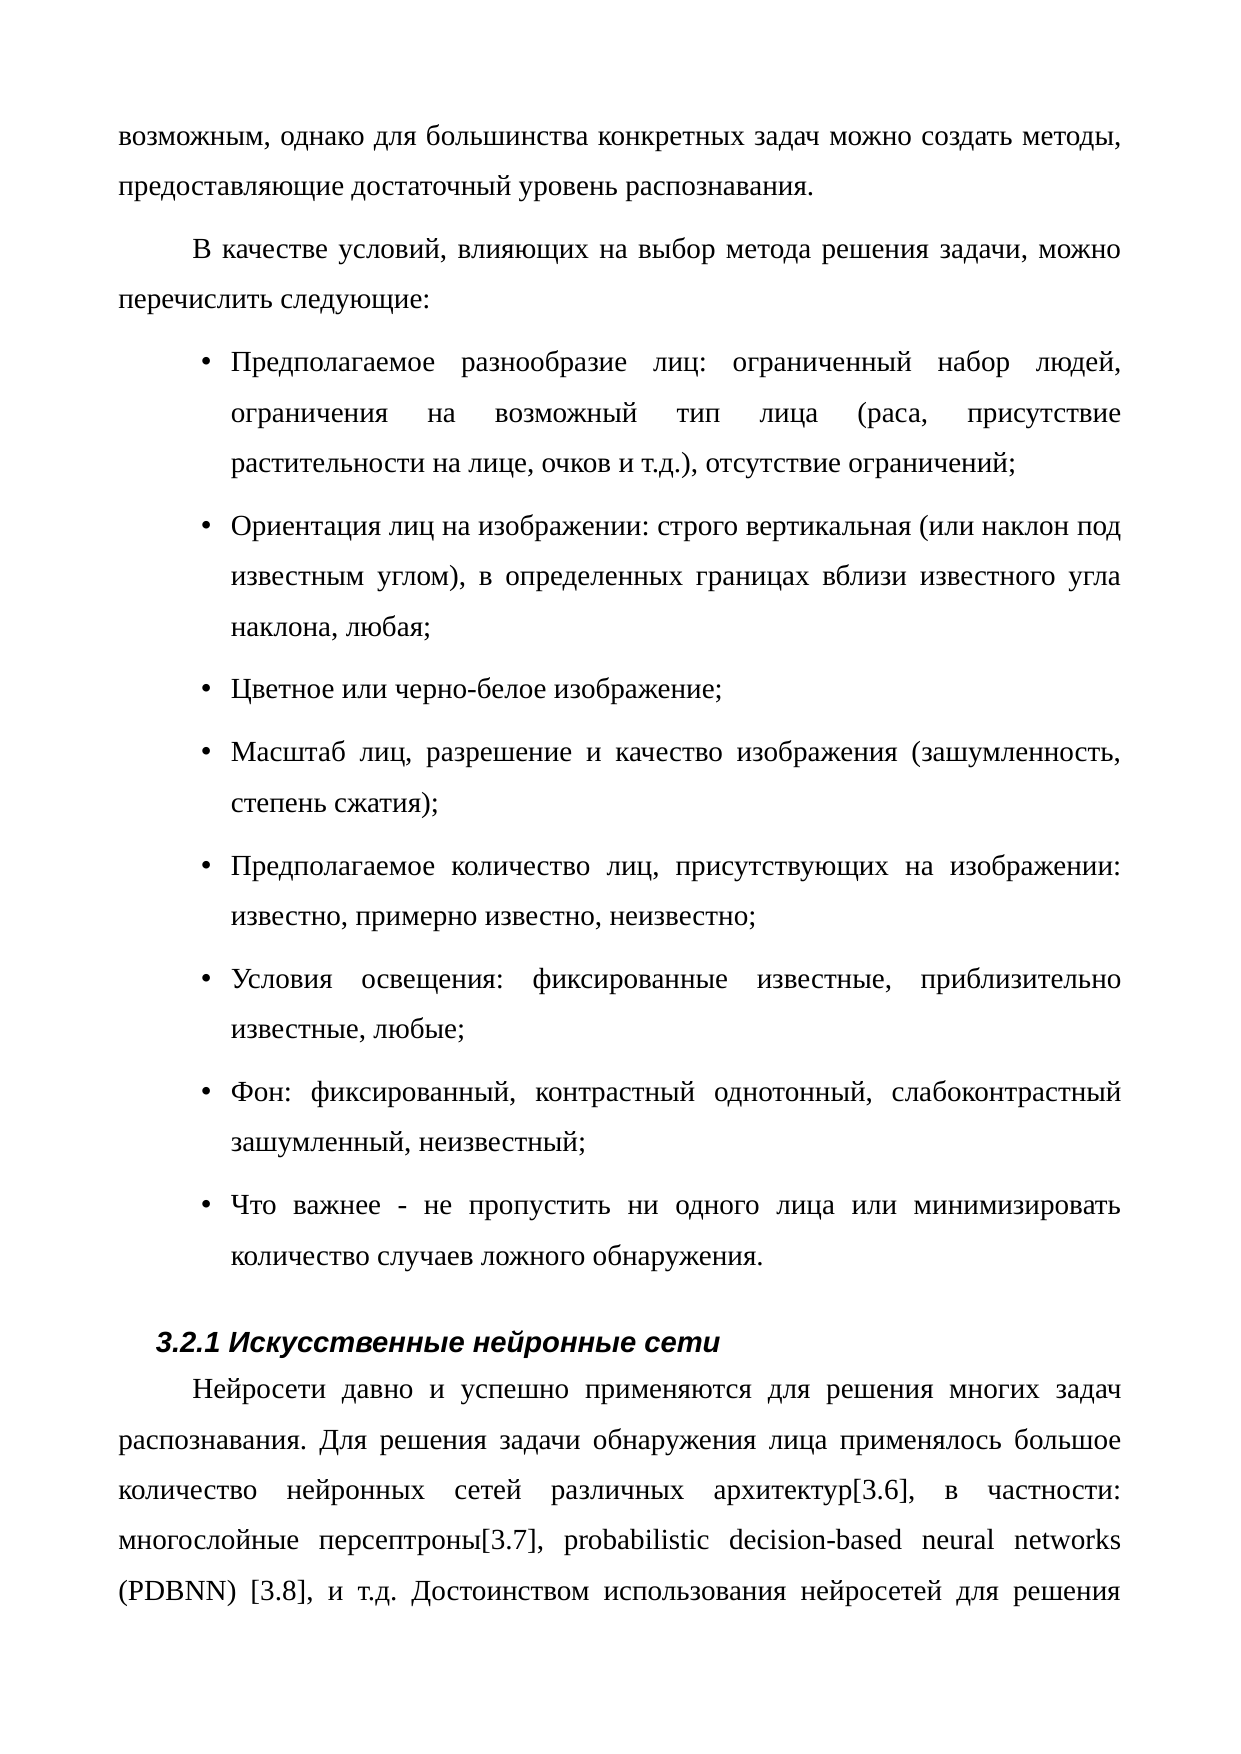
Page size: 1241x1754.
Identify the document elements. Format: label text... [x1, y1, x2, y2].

list Условия освещения: фиксированные известные, приблизительно известные, любые; [201, 961, 1122, 1045]
list Предполагаемое разнообразие лиц: ограниченный набор людей, ограничения на возможный тип лица (раса, присутствие растительности на лице, очков и т.д.), отсутствие ограничений; [201, 344, 1122, 479]
text возможным, однако для большинства конкретных задач можно создать методы, предоставляющие достаточный уровень распознавания. [118, 118, 1122, 202]
list Предполагаемое количество лиц, присутствующих на изображении: известно, примерно известно, неизвестно; [201, 848, 1122, 932]
list Ориентация лиц на изображении: строго вертикальная (или наклон под известным углом), в определенных границах вблизи известного угла наклона, любая; [201, 508, 1122, 642]
list Масштаб лиц, разрешение и качество изображения (зашумленность, степень сжатия); [201, 734, 1122, 818]
list Что важнее - не пропустить ни одного лица или минимизировать количество случаев ложного обнаружения. [201, 1187, 1122, 1271]
list Фон: фиксированный, контрастный однотонный, слабоконтрастный зашумленный, неизвестный; [201, 1074, 1122, 1158]
text Нейросети давно и успешно применяются для решения многих задач распознавания. Для решения задачи обнаружения лица применялось большое количество нейронных сетей различных архитектур[3.6], в частности: многослойные персептроны[3.7], probabilistic decision-based neural networks (PDBNN) [3.8], и т.д. Достоинством использования нейросетей для решения [118, 1372, 1122, 1606]
text В качестве условий, влияющих на выбор метода решения задачи, можно перечислить следующие: [118, 231, 1122, 315]
subtitle 3.2.1 Искусственные нейронные сети [156, 1326, 1122, 1359]
list Цветное или черно-белое изображение; [201, 671, 1122, 705]
